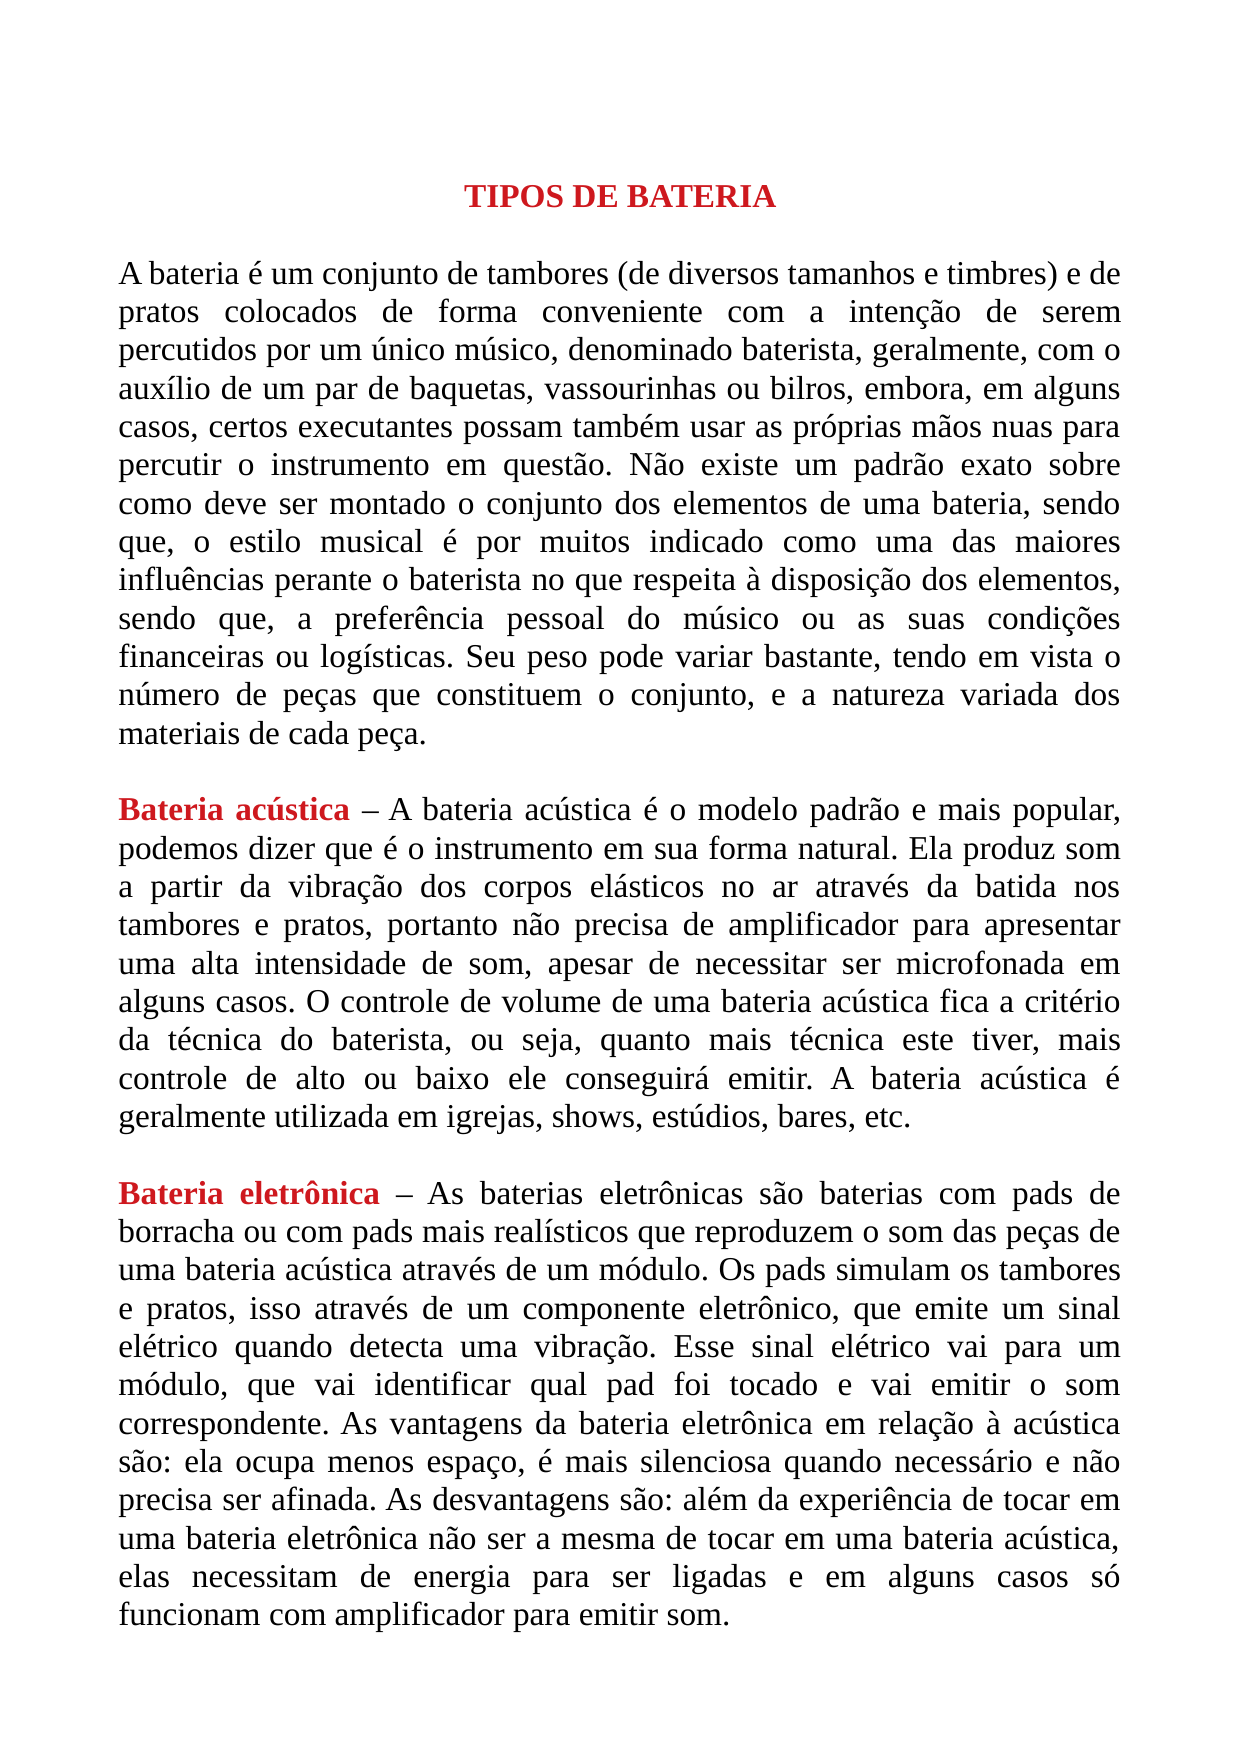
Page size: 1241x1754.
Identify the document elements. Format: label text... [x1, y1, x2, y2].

text A bateria é um conjunto de tambores (de diversos tamanhos e timbres) e de pratos colocados de forma conveniente com a intenção de serem percutidos por um único músico, denominado baterista, geralmente, com o auxílio de um par de baquetas, vassourinhas ou bilros, embora, em alguns casos, certos executantes possam também usar as próprias mãos nuas para percutir o instrumento em questão. Não existe um padrão exato sobre como deve ser montado o conjunto dos elementos de uma bateria, sendo que, o estilo musical é por muitos indicado como uma das maiores influências perante o baterista no que respeita à disposição dos elementos, sendo que, a preferência pessoal do músico ou as suas condições financeiras ou logísticas. Seu peso pode variar bastante, tendo em vista o número de peças que constituem o conjunto, e a natureza variada dos materiais de cada peça. [118, 253, 1122, 751]
text Bateria acústica – A bateria acústica é o modelo padrão e mais popular, podemos dizer que é o instrumento em sua forma natural. Ela produz som a partir da vibração dos corpos elásticos no ar através da batida nos tambores e pratos, portanto não precisa de amplificador para apresentar uma alta intensidade de som, apesar de necessitar ser microfonada em alguns casos. O controle de volume de uma bateria acústica fica a critério da técnica do baterista, ou seja, quanto mais técnica este tiver, mais controle de alto ou baixo ele conseguirá emitir. A bateria acústica é geralmente utilizada em igrejas, shows, estúdios, bares, etc. [118, 790, 1122, 1135]
text TIPOS DE BATERIA [118, 176, 1122, 215]
text Bateria eletrônica – As baterias eletrônicas são baterias com pads de borracha ou com pads mais realísticos que reproduzem o som das peças de uma bateria acústica através de um módulo. Os pads simulam os tambores e pratos, isso através de um componente eletrônico, que emite um sinal elétrico quando detecta uma vibração. Esse sinal elétrico vai para um módulo, que vai identificar qual pad foi tocado e vai emitir o som correspondente. As vantagens da bateria eletrônica em relação à acústica são: ela ocupa menos espaço, é mais silenciosa quando necessário e não precisa ser afinada. As desvantagens são: além da experiência de tocar em uma bateria eletrônica não ser a mesma de tocar em uma bateria acústica, elas necessitam de energia para ser ligadas e em alguns casos só funcionam com amplificador para emitir som. [118, 1173, 1122, 1633]
